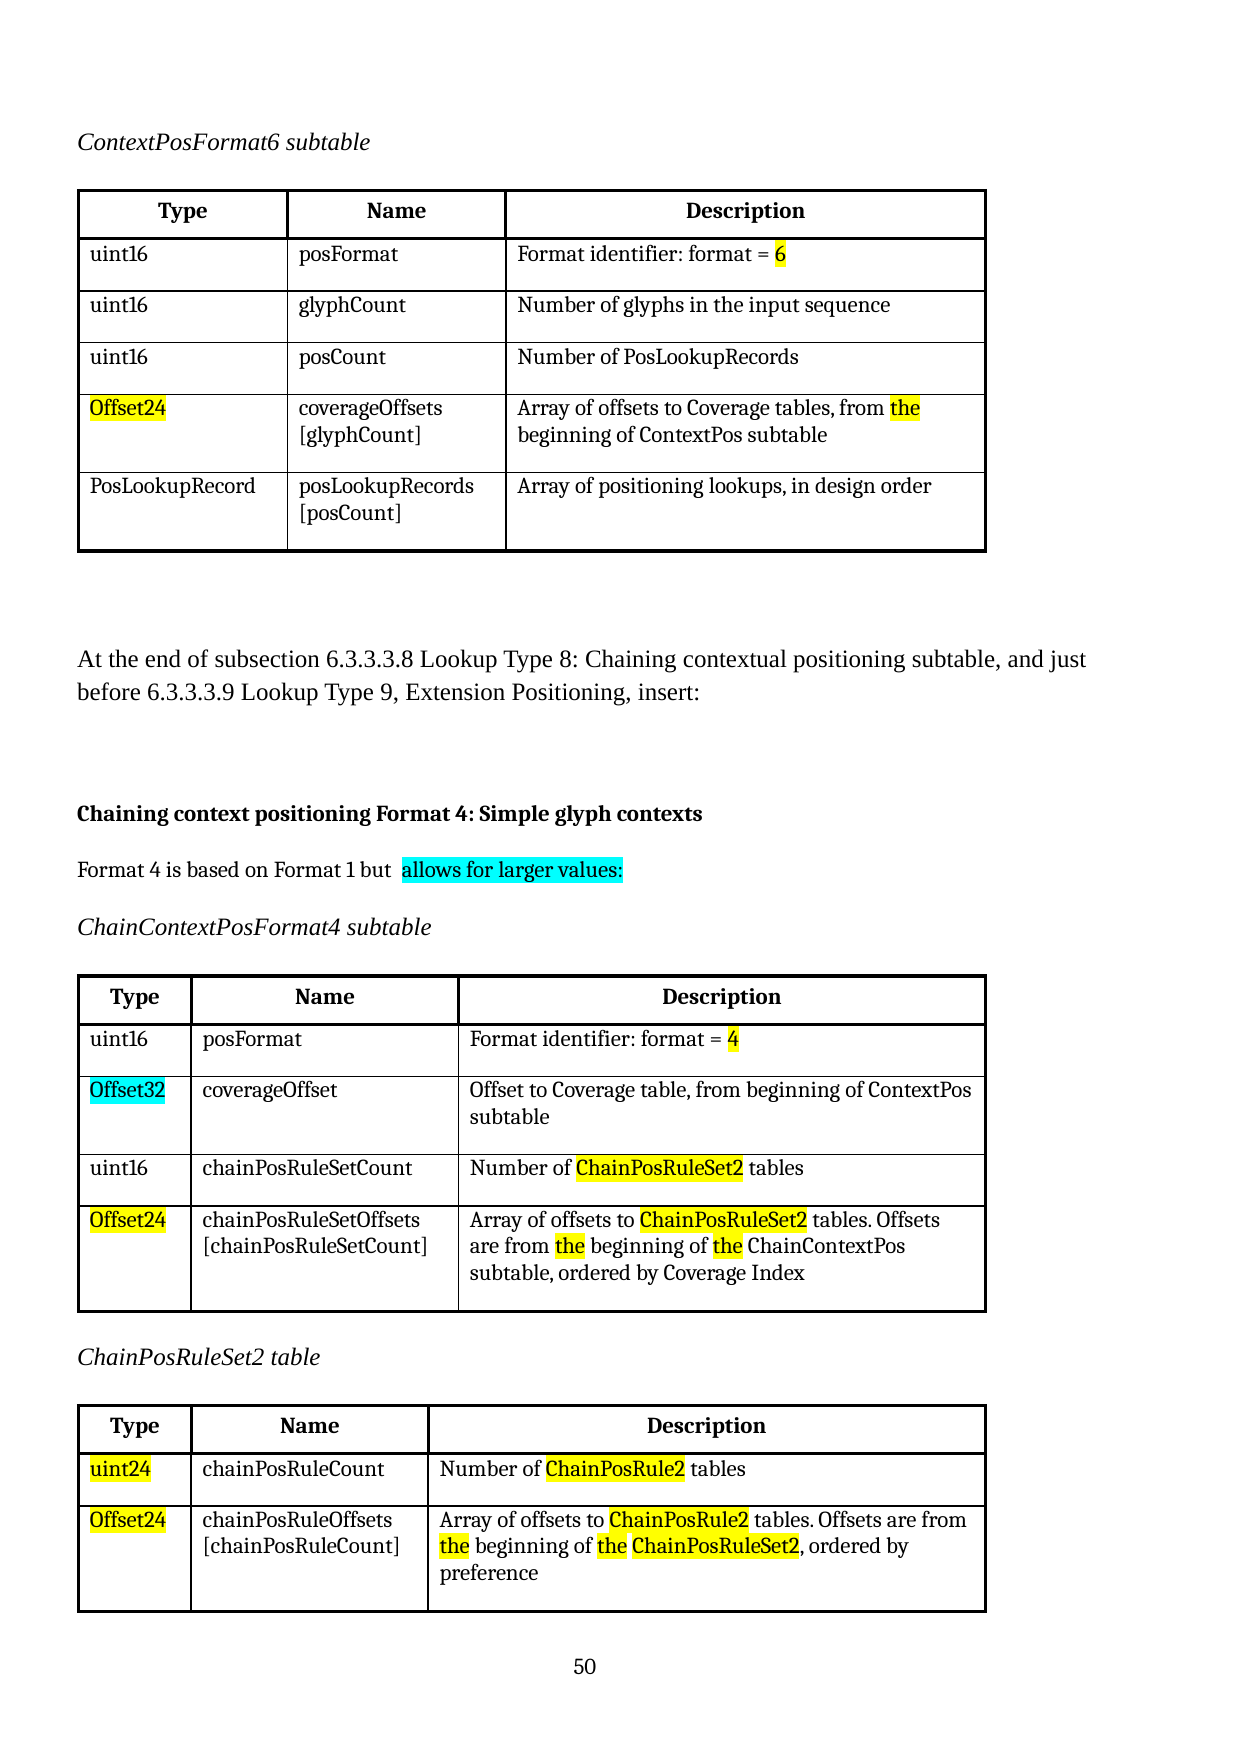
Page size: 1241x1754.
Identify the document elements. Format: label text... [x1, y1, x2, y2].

text ChainContextPosFormat4 subtable [77, 912, 1093, 941]
table_cell posFormat [288, 240, 505, 290]
table_cell chainPosRuleOffsets [chainPosRuleCount] [192, 1507, 427, 1609]
table_cell uint16 [80, 1155, 190, 1205]
table_cell Offset to Coverage table, from beginning of ContextPos subtable [459, 1077, 984, 1154]
table_cell Number of PosLookupRecords [507, 343, 984, 393]
table_cell chainPosRuleCount [192, 1455, 427, 1505]
table_cell uint16 [80, 343, 287, 393]
table_header Type [80, 192, 286, 237]
table_cell posLookupRecords [posCount] [288, 473, 505, 549]
text At the end of subsection 6.3.3.3.8 Lookup Type 8: Chaining contextual positioning subtable, and just before 6.3.3.3.9 Lookup Type 9, Extension Positioning, insert: [77, 644, 1093, 706]
table_cell Format identifier: format = 6 [507, 240, 984, 290]
table_cell Array of offsets to ChainPosRuleSet2 tables. Offsets are from the beginning of the ChainContextPos subtable, ordered by Coverage Index [459, 1207, 984, 1309]
table_header Description [460, 978, 984, 1023]
table_header Type [80, 1407, 190, 1452]
table_cell chainPosRuleSetOffsets [chainPosRuleSetCount] [192, 1207, 458, 1309]
table_cell Offset24 [80, 1507, 190, 1609]
table_cell chainPosRuleSetCount [192, 1155, 458, 1205]
table_cell Format identifier: format = 4 [459, 1026, 984, 1076]
table_cell Array of offsets to ChainPosRule2 tables. Offsets are from the beginning of the ChainPosRuleSet2, ordered by preference [429, 1507, 984, 1609]
table_cell Number of glyphs in the input sequence [507, 292, 984, 342]
table_cell coverageOffsets [glyphCount] [288, 395, 505, 471]
table_cell uint16 [80, 292, 287, 342]
text ChainPosRuleSet2 table [77, 1342, 1093, 1371]
text Format 4 is based on Format 1 but allows for larger values: [77, 857, 1093, 883]
table_header Name [289, 192, 504, 237]
table_cell Offset32 [80, 1077, 190, 1154]
table_header Type [80, 978, 190, 1023]
table_header Description [507, 192, 984, 237]
table_cell Array of offsets to Coverage tables, from the beginning of ContextPos subtable [507, 395, 984, 471]
table_cell Number of ChainPosRuleSet2 tables [459, 1155, 984, 1205]
table_cell Offset24 [80, 395, 287, 471]
table_cell uint16 [80, 240, 287, 290]
table_cell Number of ChainPosRule2 tables [429, 1455, 984, 1505]
table_header Name [193, 978, 457, 1023]
table_cell posCount [288, 343, 505, 393]
table_header Name [193, 1407, 427, 1452]
table_cell Offset24 [80, 1207, 190, 1309]
table_cell Array of positioning lookups, in design order [507, 473, 984, 549]
table_cell PosLookupRecord [80, 473, 287, 549]
table_header Description [430, 1407, 984, 1452]
table_cell uint16 [80, 1026, 190, 1076]
table_cell coverageOffset [192, 1077, 458, 1154]
text Chaining context positioning Format 4: Simple glyph contexts [77, 801, 1093, 827]
table_cell posFormat [192, 1026, 458, 1076]
table_cell uint24 [80, 1455, 190, 1505]
text ContextPosFormat6 subtable [77, 127, 1093, 156]
table_cell glyphCount [288, 292, 505, 342]
